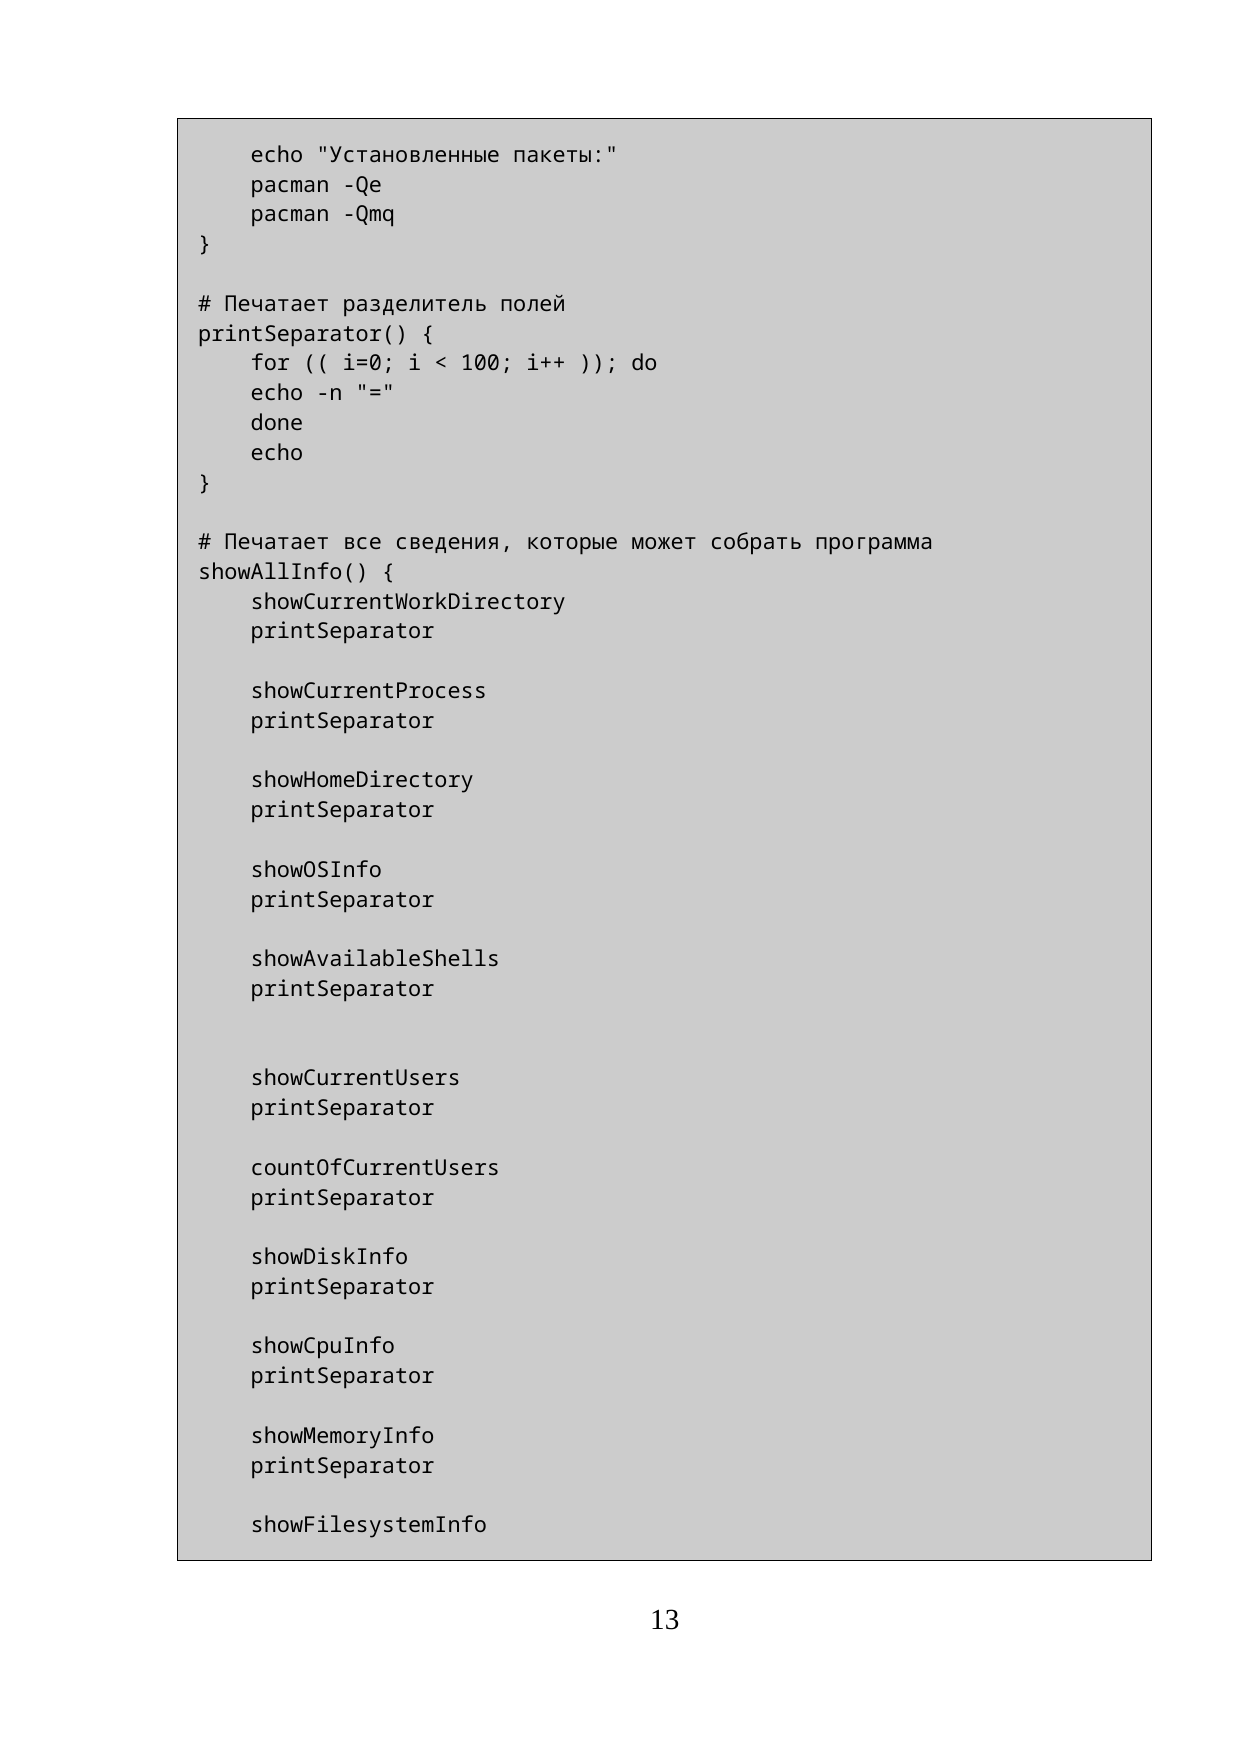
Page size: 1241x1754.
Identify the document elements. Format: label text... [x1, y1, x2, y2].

text echo [178, 416, 1151, 446]
text # Печатает все сведения, которые может собрать программа [178, 505, 1151, 535]
text printSeparator [178, 863, 1151, 893]
text # Печатает разделитель полей [178, 267, 1151, 297]
text showHomeDirectory [178, 744, 1151, 773]
text printSeparator [178, 952, 1151, 982]
text } [178, 446, 1151, 476]
text } [178, 207, 1151, 237]
text showСurrentWorkDirectory [178, 565, 1151, 595]
text printSeparator [178, 1071, 1151, 1101]
text showCurrentUsers [178, 1042, 1151, 1071]
text showAllInfo() { [178, 535, 1151, 565]
text countOfCurrentUsers [178, 1131, 1151, 1161]
text echo -n "=" [178, 356, 1151, 386]
text showCpuInfo [178, 1310, 1151, 1339]
text printSeparator [178, 595, 1151, 624]
text printSeparator [178, 1250, 1151, 1280]
text showOSInfo [178, 833, 1151, 863]
text showFilesystemInfo [178, 1488, 1151, 1560]
text done [178, 386, 1151, 416]
text pacman -Qmq [178, 178, 1151, 207]
text printSeparator [178, 773, 1151, 803]
text printSeparator [178, 1429, 1151, 1459]
text for (( i=0; i < 100; i++ )); do [178, 327, 1151, 356]
text } [358, 207, 365, 219]
text printSeparator [178, 684, 1151, 714]
text showCurrentProcess [178, 654, 1151, 684]
text showDiskInfo [178, 1220, 1151, 1250]
text printSeparator [178, 1161, 1151, 1191]
text showMemoryInfo [178, 1399, 1151, 1429]
text echo "Установленные пакеты:" [178, 119, 1151, 148]
text printSeparator() { [178, 297, 1151, 327]
text pacman -Qe [178, 148, 1151, 178]
text showAvailableShells [178, 922, 1151, 952]
text printSeparator [178, 1339, 1151, 1369]
